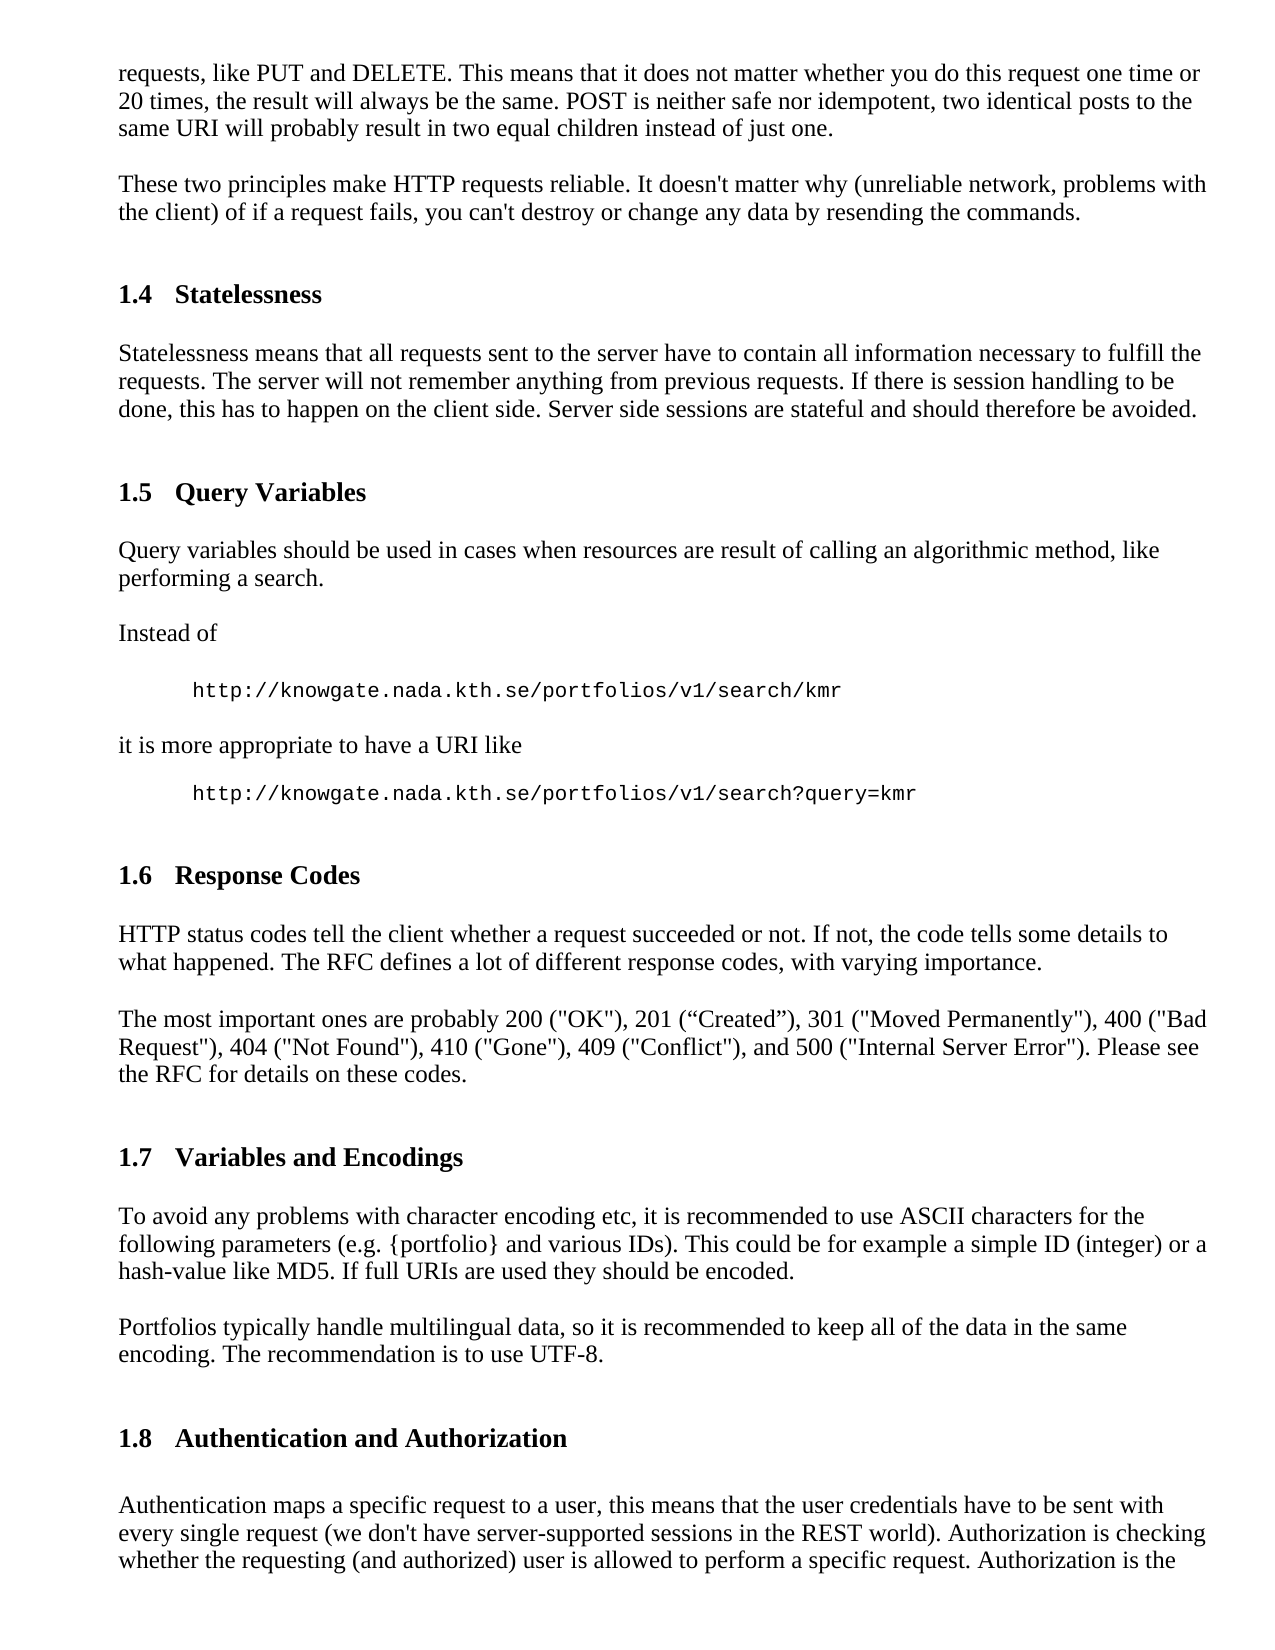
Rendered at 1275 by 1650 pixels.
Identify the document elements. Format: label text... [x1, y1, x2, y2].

text To avoid any problems with character encoding etc, it is recommended to use ASCII characters for the following parameters (e.g. {portfolio} and various IDs). This could be for example a simple ID (integer) or a hash-value like MD5. If full URIs are used they should be encoded. Portfolios typically handle multilingual data, so it is recommended to keep all of the data in the same encoding. The recommendation is to use UTF-8. [118, 1202, 1216, 1368]
subtitle Authentication and Authorization [118, 1423, 1216, 1453]
text The most important ones are probably 200 ("OK"), 201 (“Created”), 301 ("Moved Permanently"), 400 ("Bad Request"), 404 ("Not Found"), 410 ("Gone"), 409 ("Conflict"), and 500 ("Internal Server Error"). Please see the RFC for details on these codes. [118, 1005, 1216, 1088]
subtitle Response Codes [118, 861, 1216, 891]
text requests, like PUT and DELETE. This means that it does not matter whether you do this request one time or 20 times, the result will always be the same. POST is neither safe nor idempotent, two identical posts to the same URI will probably result in two equal children instead of just one. These two principles make HTTP requests reliable. It doesn't matter why (unreliable network, problems with the client) of if a request fails, you can't destroy or change any data by resending the commands. [118, 59, 1216, 225]
subtitle Query Variables [118, 477, 1216, 507]
text Statelessness means that all requests sent to the server have to contain all information necessary to fulfill the requests. The server will not remember anything from previous requests. If there is session handling to be done, this has to happen on the client side. Server side sessions are stateful and should therefore be avoided. [118, 339, 1216, 422]
text Authentication maps a specific request to a user, this means that the user credentials have to be sent with every single request (we don't have server-supported sessions in the REST world). Authorization is checking whether the requesting (and authorized) user is allowed to perform a specific request. Authorization is the [118, 1491, 1216, 1574]
text HTTP status codes tell the client whether a request succeeded or not. If not, the code tells some details to what happened. The RFC defines a lot of different response codes, with varying importance. [118, 920, 1216, 976]
subtitle Statelessness [118, 280, 1216, 310]
text Query variables should be used in cases when resources are result of calling an algorithmic method, like performing a search. Instead of http://knowgate.nada.kth.se/portfolios/v1/search/kmr it is more appropriate to have a URI like http://knowgate.nada.kth.se/portfolios/v1/search?query=kmr [118, 536, 1216, 806]
subtitle Variables and Encodings [118, 1143, 1216, 1173]
